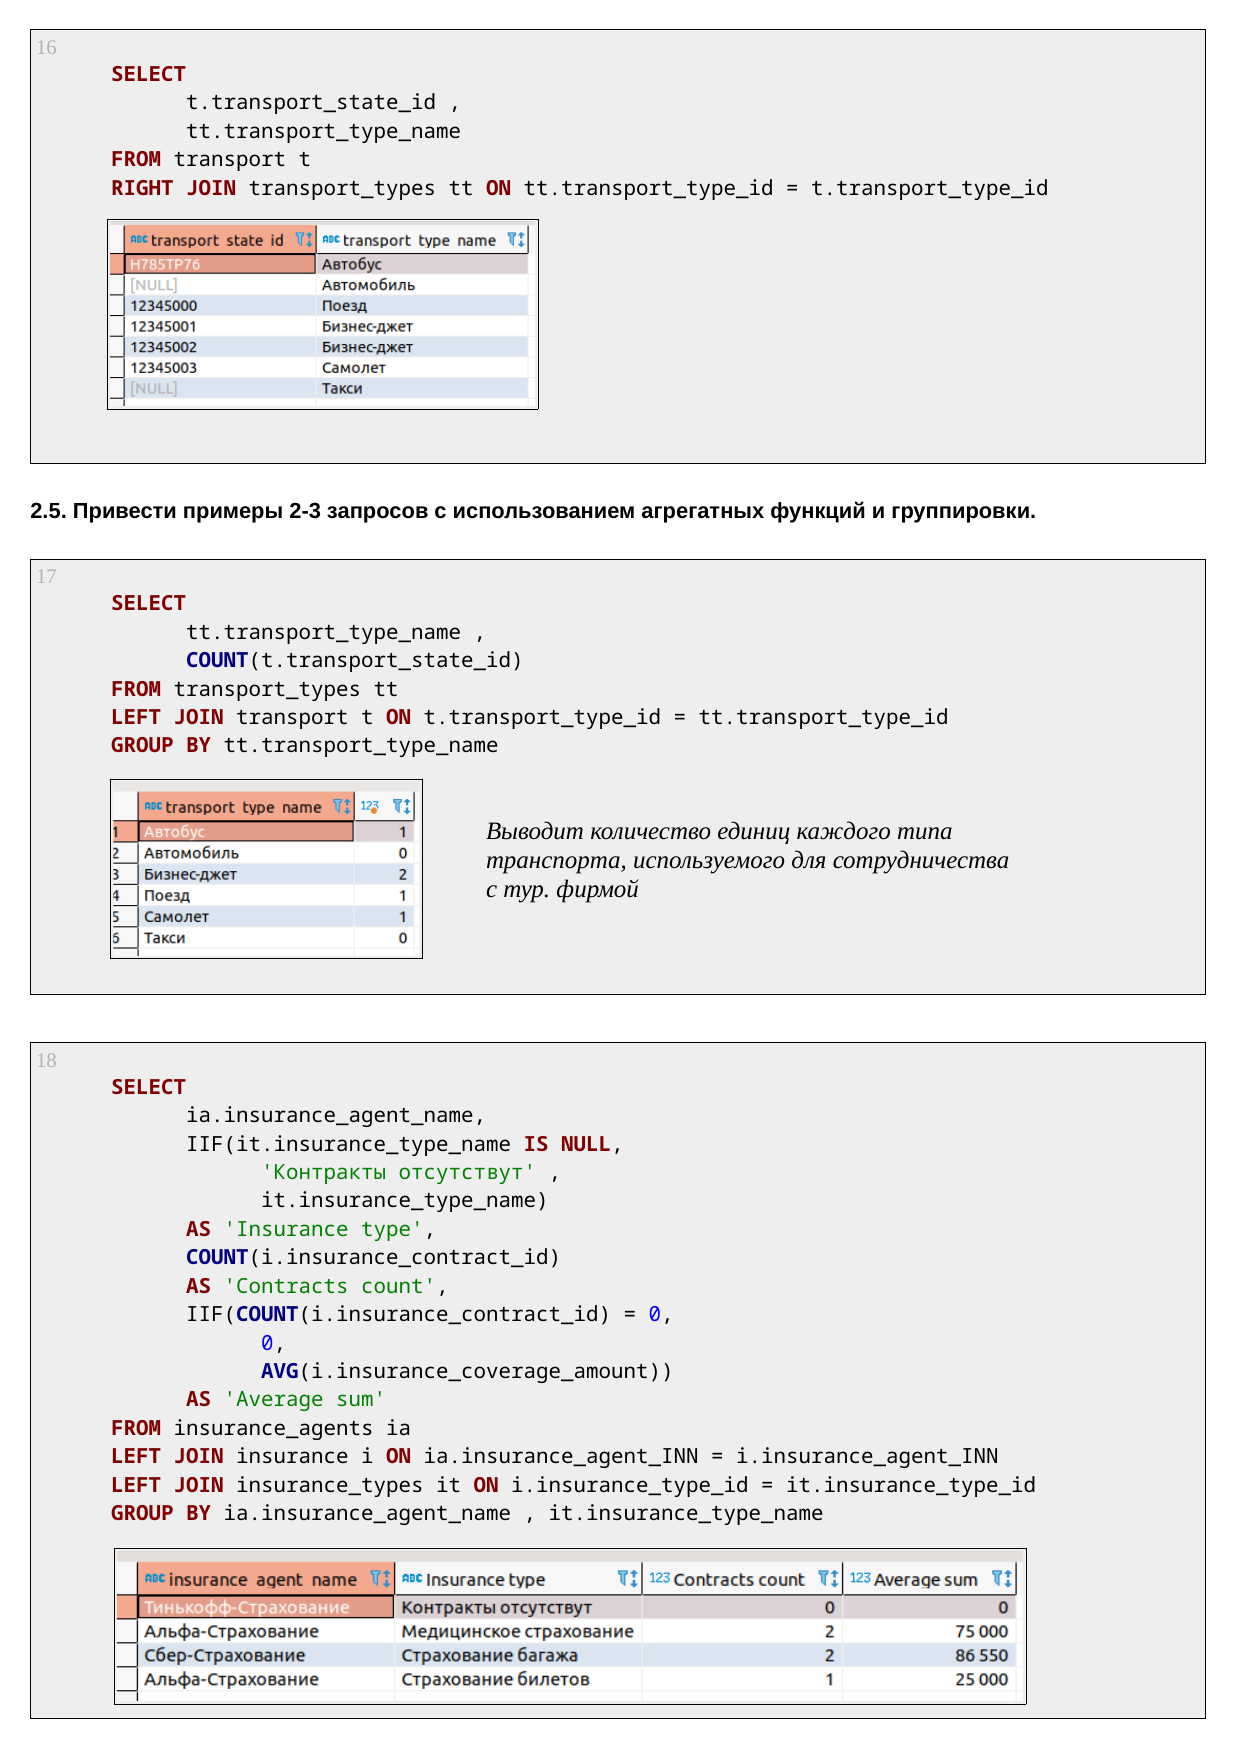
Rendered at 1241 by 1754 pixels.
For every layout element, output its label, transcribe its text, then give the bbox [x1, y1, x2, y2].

table_header 18 SELECT ia.insurance_agent_name, IIF(it.insurance_type_name IS NULL, 'Контракты отсутствут' , it.insurance_type_name) AS 'Insurance type', COUNT(i.insurance_contract_id) AS 'Contracts count', IIF(COUNT(i.insurance_contract_id) = 0, 0, AVG(i.insurance_coverage_amount)) AS 'Average sum' FROM insurance_agents ia LEFT JOIN insurance i ON ia.insurance_agent_INN = i.insurance_agent_INN LEFT JOIN insurance_types it ON i.insurance_type_id = it.insurance_type_id GROUP BY ia.insurance_agent_name , it.insurance_type_name [31, 1043, 1205, 1718]
subtitle 2.5. Привести примеры 2-3 запросов с использованием агрегатных функций и группировки. [30, 498, 1205, 523]
picture [110, 221, 536, 406]
picture [113, 782, 420, 956]
picture [116, 1551, 1023, 1701]
table_header 16 SELECT t.transport_state_id , tt.transport_type_name FROM transport t RIGHT JOIN transport_types tt ON tt.transport_type_id = t.transport_type_id [31, 30, 1205, 463]
table_header 17 SELECT tt.transport_type_name , COUNT(t.transport_state_id) FROM transport_types tt LEFT JOIN transport t ON t.transport_type_id = tt.transport_type_id GROUP BY tt.transport_type_name Выводит количество единиц каждого типа транспорта, используемого для сотрудничества с тур. фирмой [31, 560, 1205, 994]
